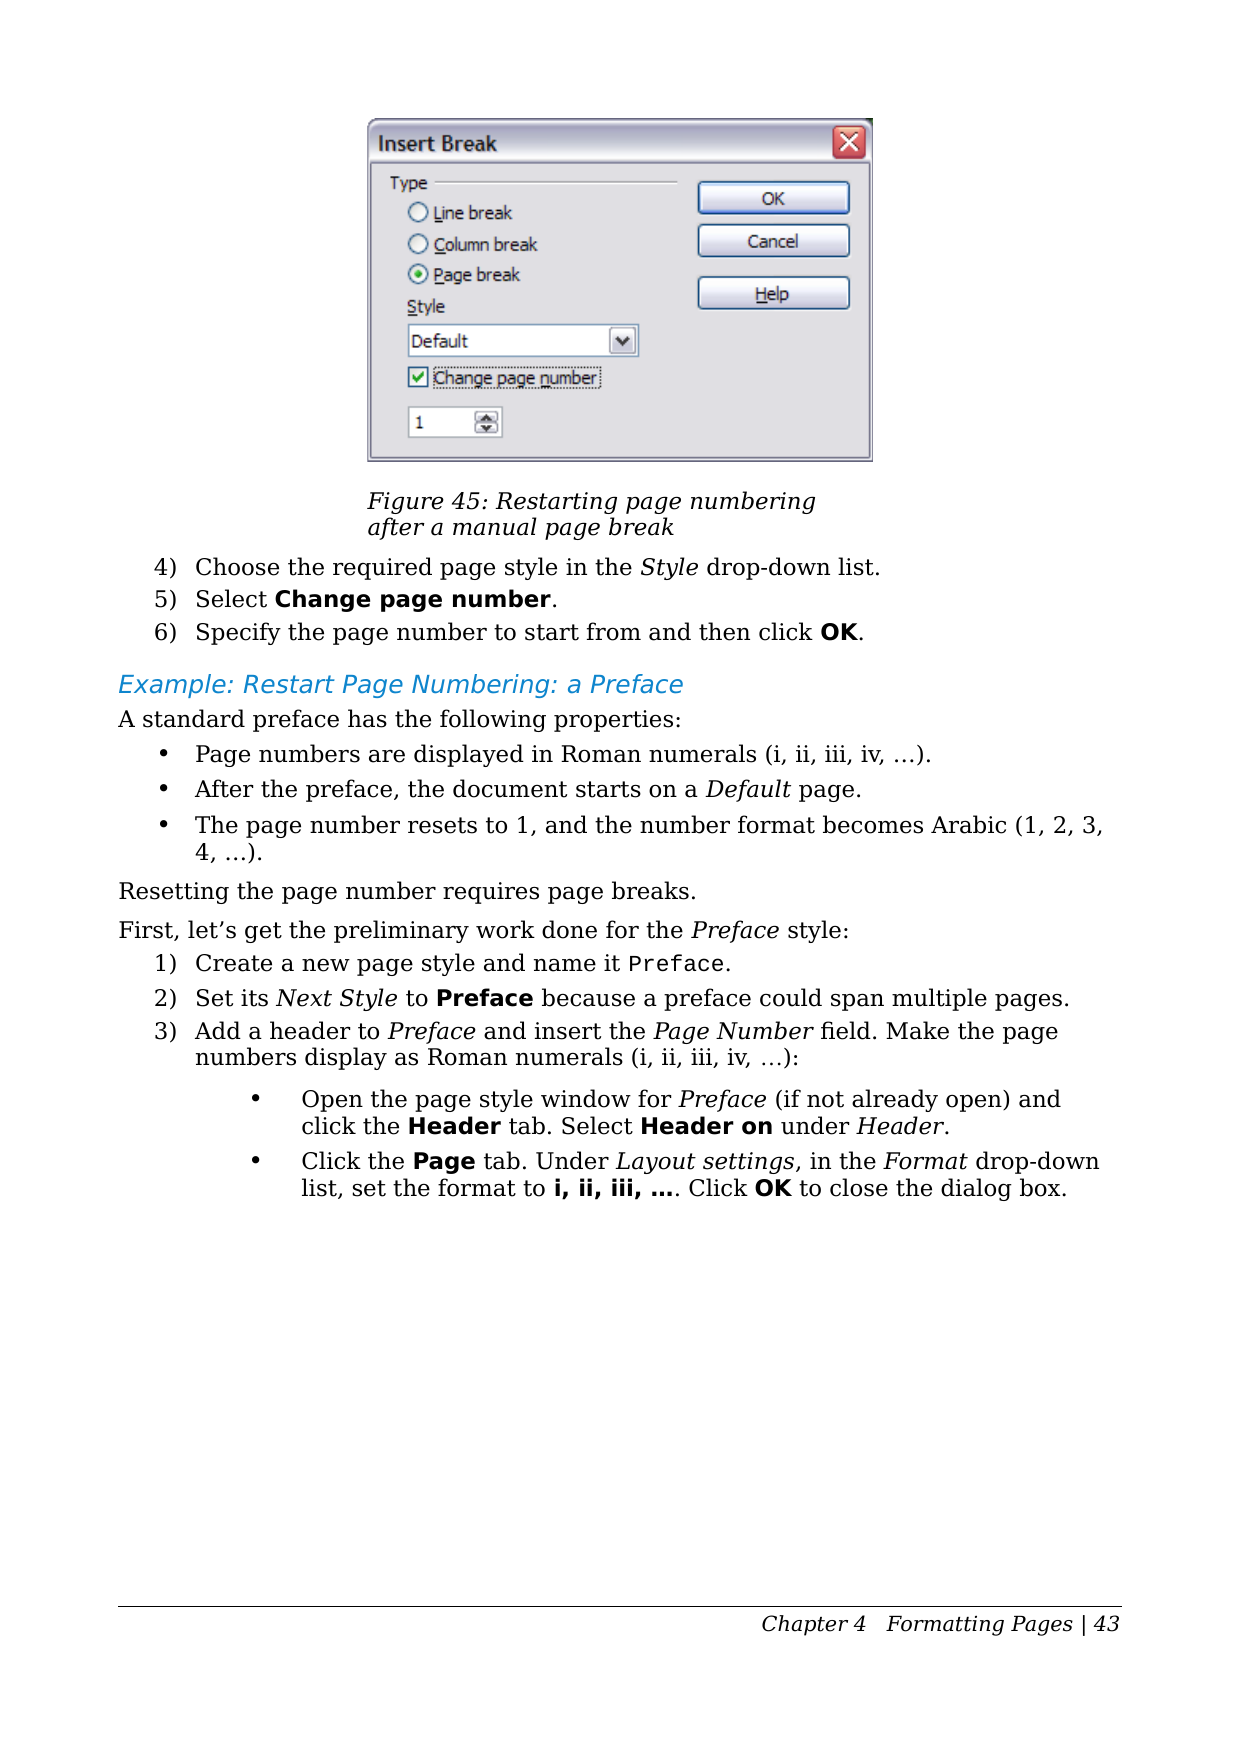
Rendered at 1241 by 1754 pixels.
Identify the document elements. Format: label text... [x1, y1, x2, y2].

list First, let’s get the preliminary work done for the Preface style: [118, 917, 1122, 944]
list The page number resets to 1, and the number format becomes Arabic (1, 2, 3, 4, …). [156, 810, 1122, 866]
picture [367, 118, 873, 462]
list After the preface, the document starts on a Default page. [156, 774, 1122, 804]
list Page numbers are displayed in Roman numerals (i, ii, iii, iv, …). [156, 739, 1122, 768]
list Set its Next Style to Preface because a preface could span multiple pages. [177, 985, 1122, 1012]
list Click the Page tab. Under Layout settings, in the Format drop-down list, set the format to i, ii, iii, …. Click OK to close the dialog box. [248, 1146, 1122, 1202]
text Resetting the page number requires page breaks. [118, 878, 1122, 905]
list Choose the required page style in the Style drop-down list. [177, 554, 1122, 580]
text Figure 45: Restarting page numbering after a manual page break [367, 488, 873, 541]
list Add a header to Preface and insert the Page Number field. Make the page numbers display as Roman numerals (i, ii, iii, iv, …): [177, 1018, 1122, 1071]
list Create a new page style and name it Preface. [177, 951, 1122, 979]
list Open the page style window for Preface (if not already open) and click the Header tab. Select Header on under Header. [248, 1084, 1122, 1139]
list Select Change page number. [177, 587, 1122, 613]
list A standard preface has the following properties: [118, 706, 1122, 733]
subtitle Example: Restart Page Numbering: a Preface [118, 670, 1122, 699]
list Specify the page number to start from and then click OK. [177, 619, 1122, 646]
